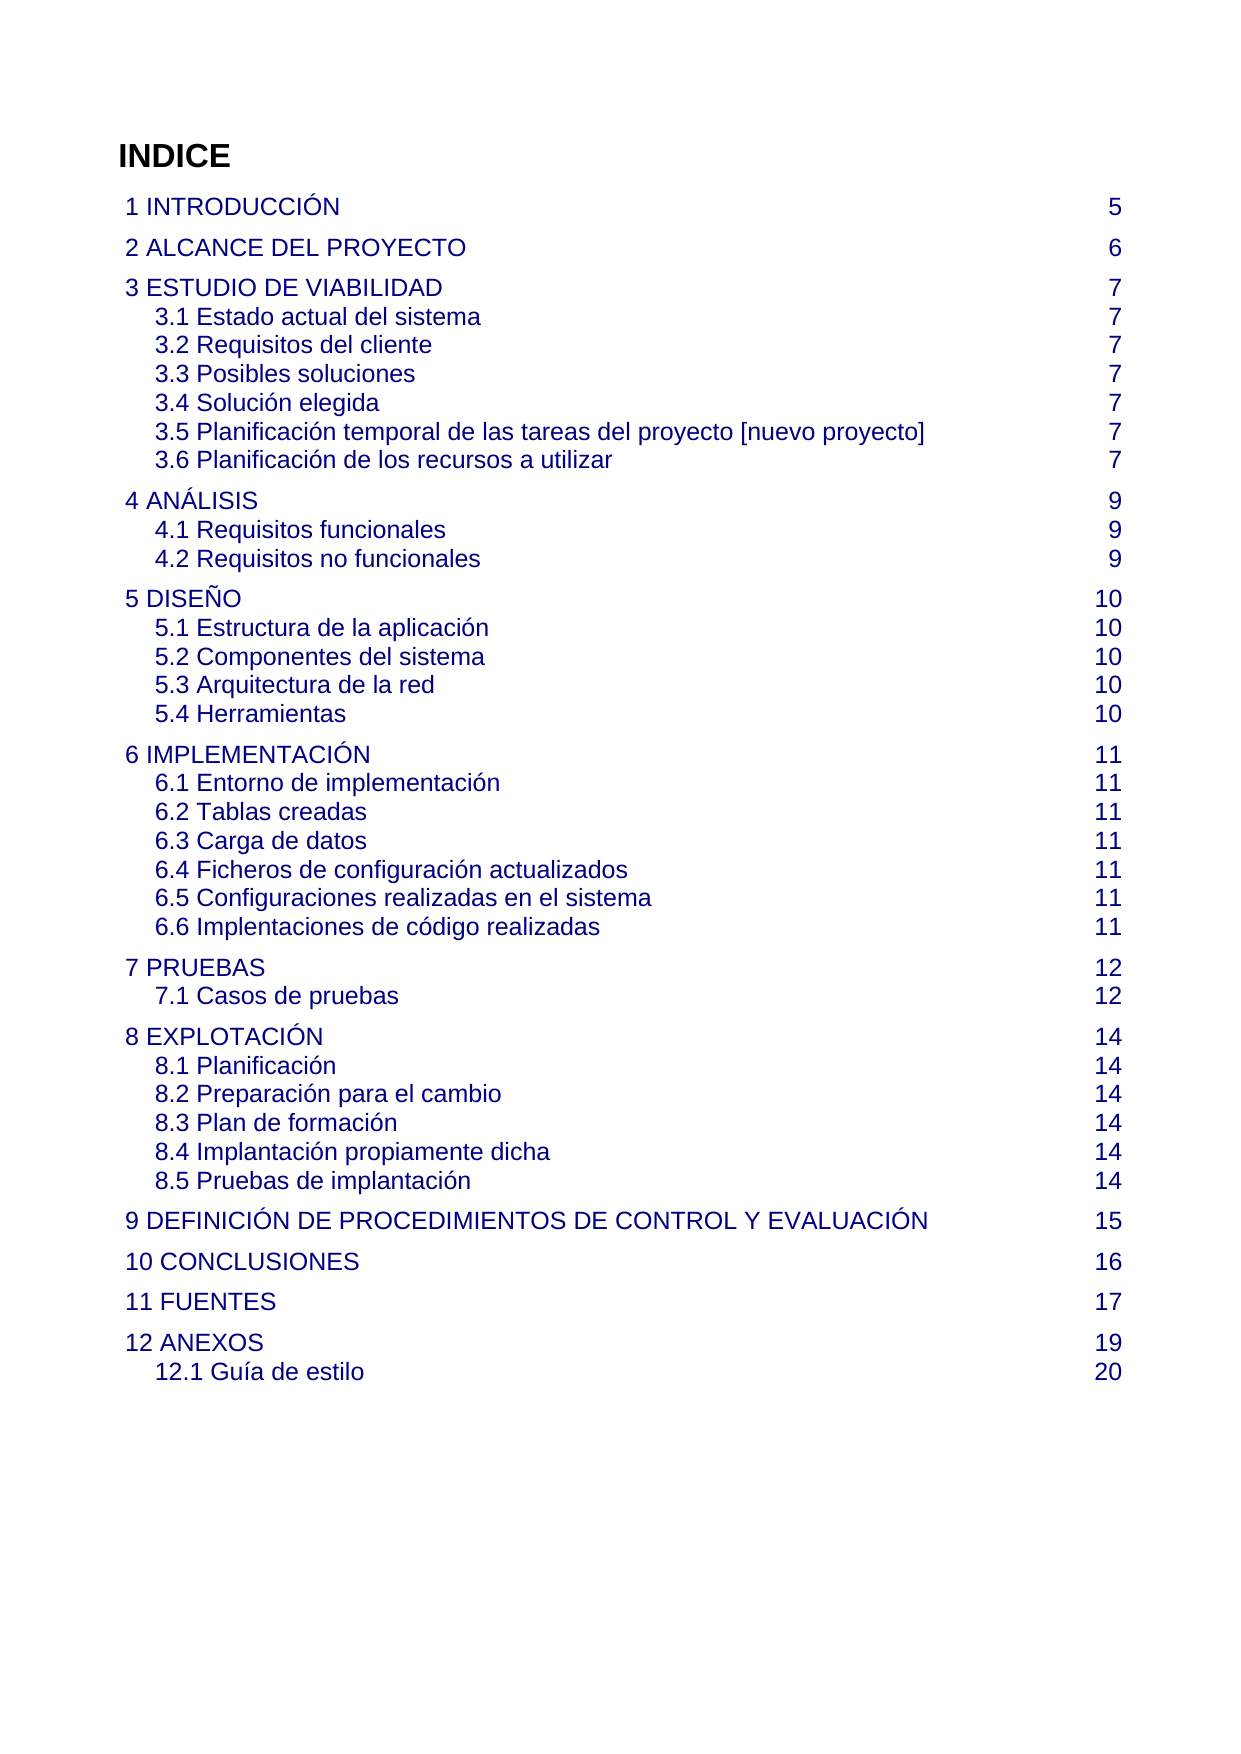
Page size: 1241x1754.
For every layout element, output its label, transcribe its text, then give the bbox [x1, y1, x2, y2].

text 3.6 Planificación de los recursos a utilizar 7 [148, 446, 1122, 474]
text 6 IMPLEMENTACIÓN 11 [118, 739, 1122, 768]
text 6.1 Entorno de implementación 11 [148, 768, 1122, 797]
text 8.5 Pruebas de implantación 14 [148, 1166, 1122, 1194]
text 5.4 Herramientas 10 [148, 699, 1122, 728]
subtitle INDICE [118, 136, 1122, 174]
text 8.4 Implantación propiamente dicha 14 [148, 1137, 1122, 1166]
text 3.3 Posibles soluciones 7 [148, 359, 1122, 388]
text 4 ANÁLISIS 9 [118, 486, 1122, 515]
text 11 FUENTES 17 [118, 1287, 1122, 1316]
text 3.5 Planificación temporal de las tareas del proyecto [nuevo proyecto] 7 [148, 417, 1122, 446]
text 8.3 Plan de formación 14 [148, 1108, 1122, 1137]
text 6.5 Configuraciones realizadas en el sistema 11 [148, 883, 1122, 912]
text 12.1 Guía de estilo 20 [148, 1356, 1122, 1385]
text 8.2 Preparación para el cambio 14 [148, 1079, 1122, 1108]
text 1 INTRODUCCIÓN 5 [118, 192, 1122, 221]
text 5.1 Estructura de la aplicación 10 [148, 613, 1122, 642]
text 2 ALCANCE DEL PROYECTO 6 [118, 232, 1122, 261]
text 5.3 Arquitectura de la red 10 [148, 670, 1122, 699]
text 5 DISEÑO 10 [118, 584, 1122, 613]
text 6.2 Tablas creadas 11 [148, 797, 1122, 826]
text 8 EXPLOTACIÓN 14 [118, 1022, 1122, 1051]
text 3 ESTUDIO DE VIABILIDAD 7 [118, 273, 1122, 302]
text 6.3 Carga de datos 11 [148, 826, 1122, 854]
text 5.2 Componentes del sistema 10 [148, 642, 1122, 670]
text 4.2 Requisitos no funcionales 9 [148, 543, 1122, 572]
text 3.4 Solución elegida 7 [148, 388, 1122, 417]
text 12 ANEXOS 19 [118, 1328, 1122, 1356]
text 6.6 Implentaciones de código realizadas 11 [148, 912, 1122, 941]
text 7.1 Casos de pruebas 12 [148, 981, 1122, 1010]
text 7 PRUEBAS 12 [118, 953, 1122, 981]
text 4.1 Requisitos funcionales 9 [148, 515, 1122, 543]
text 3.1 Estado actual del sistema 7 [148, 302, 1122, 331]
text 10 CONCLUSIONES 16 [118, 1247, 1122, 1275]
text 3.2 Requisitos del cliente 7 [148, 331, 1122, 359]
text 8.1 Planificación 14 [148, 1051, 1122, 1079]
text 6.4 Ficheros de configuración actualizados 11 [148, 854, 1122, 883]
text 9 DEFINICIÓN DE PROCEDIMIENTOS DE CONTROL Y EVALUACIÓN 15 [118, 1206, 1122, 1235]
